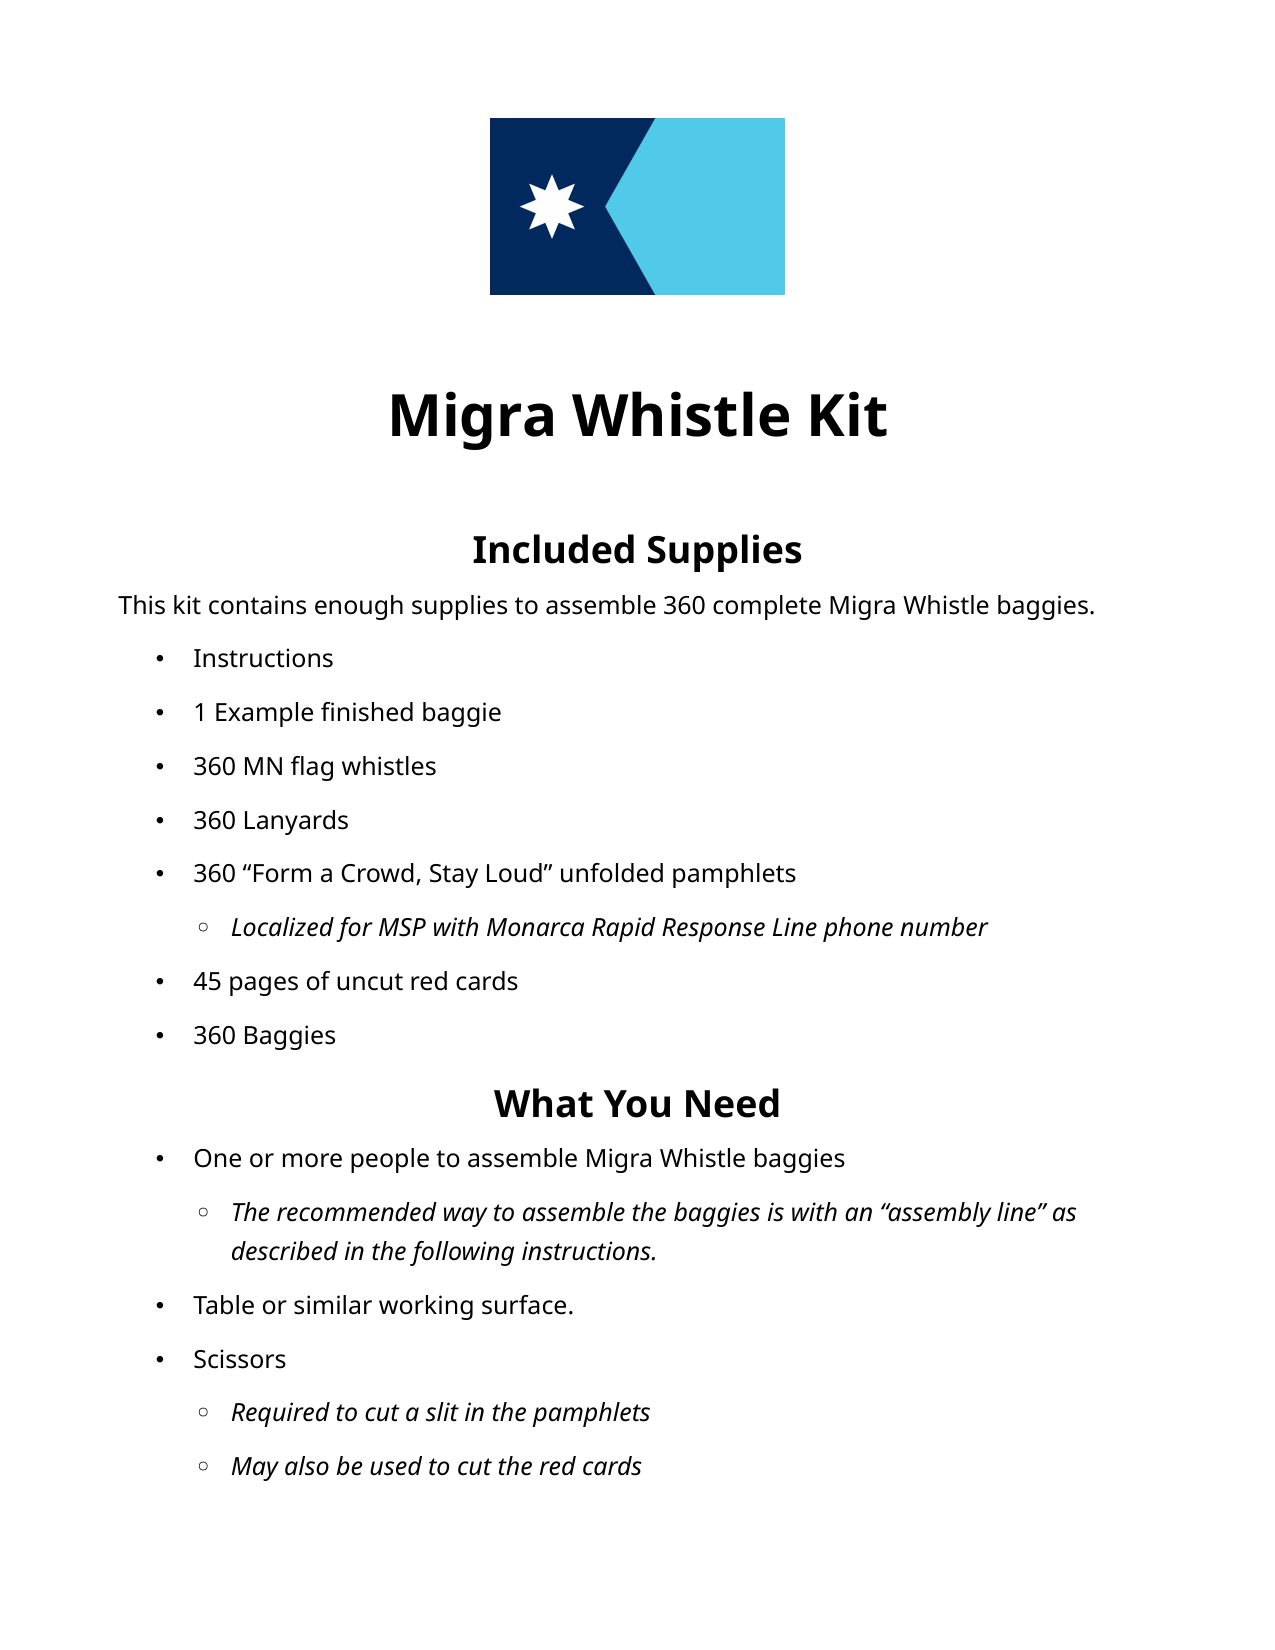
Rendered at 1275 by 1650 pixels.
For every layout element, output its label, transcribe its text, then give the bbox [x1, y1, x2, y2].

title Migra Whistle Kit [118, 143, 1157, 454]
list The recommended way to assemble the baggies is with an “assembly line” as described in the following instructions. [193, 1194, 1157, 1268]
subtitle What You Need [118, 1077, 1157, 1128]
list Required to cut a slit in the pamphlets [193, 1395, 1157, 1429]
picture [490, 118, 785, 295]
list May also be used to cut the red cards [193, 1449, 1157, 1483]
list 360 “Form a Crowd, Stay Loud” unfolded pamphlets [156, 856, 1157, 890]
list One or more people to assemble Migra Whistle baggies [156, 1141, 1157, 1175]
list 45 pages of uncut red cards [156, 963, 1157, 998]
list Localized for MSP with Monarca Rapid Response Line phone number [193, 910, 1157, 944]
subtitle Included Supplies [118, 473, 1157, 575]
list 360 Lanyards [156, 802, 1157, 836]
text This kit contains enough supplies to assemble 360 complete Migra Whistle baggies. [118, 587, 1157, 621]
list Instructions [156, 641, 1157, 675]
list Table or similar working surface. [156, 1287, 1157, 1322]
list Scissors [156, 1341, 1157, 1375]
list 360 Baggies [156, 1017, 1157, 1051]
list 1 Example finished baggie [156, 695, 1157, 729]
list 360 MN flag whistles [156, 748, 1157, 783]
